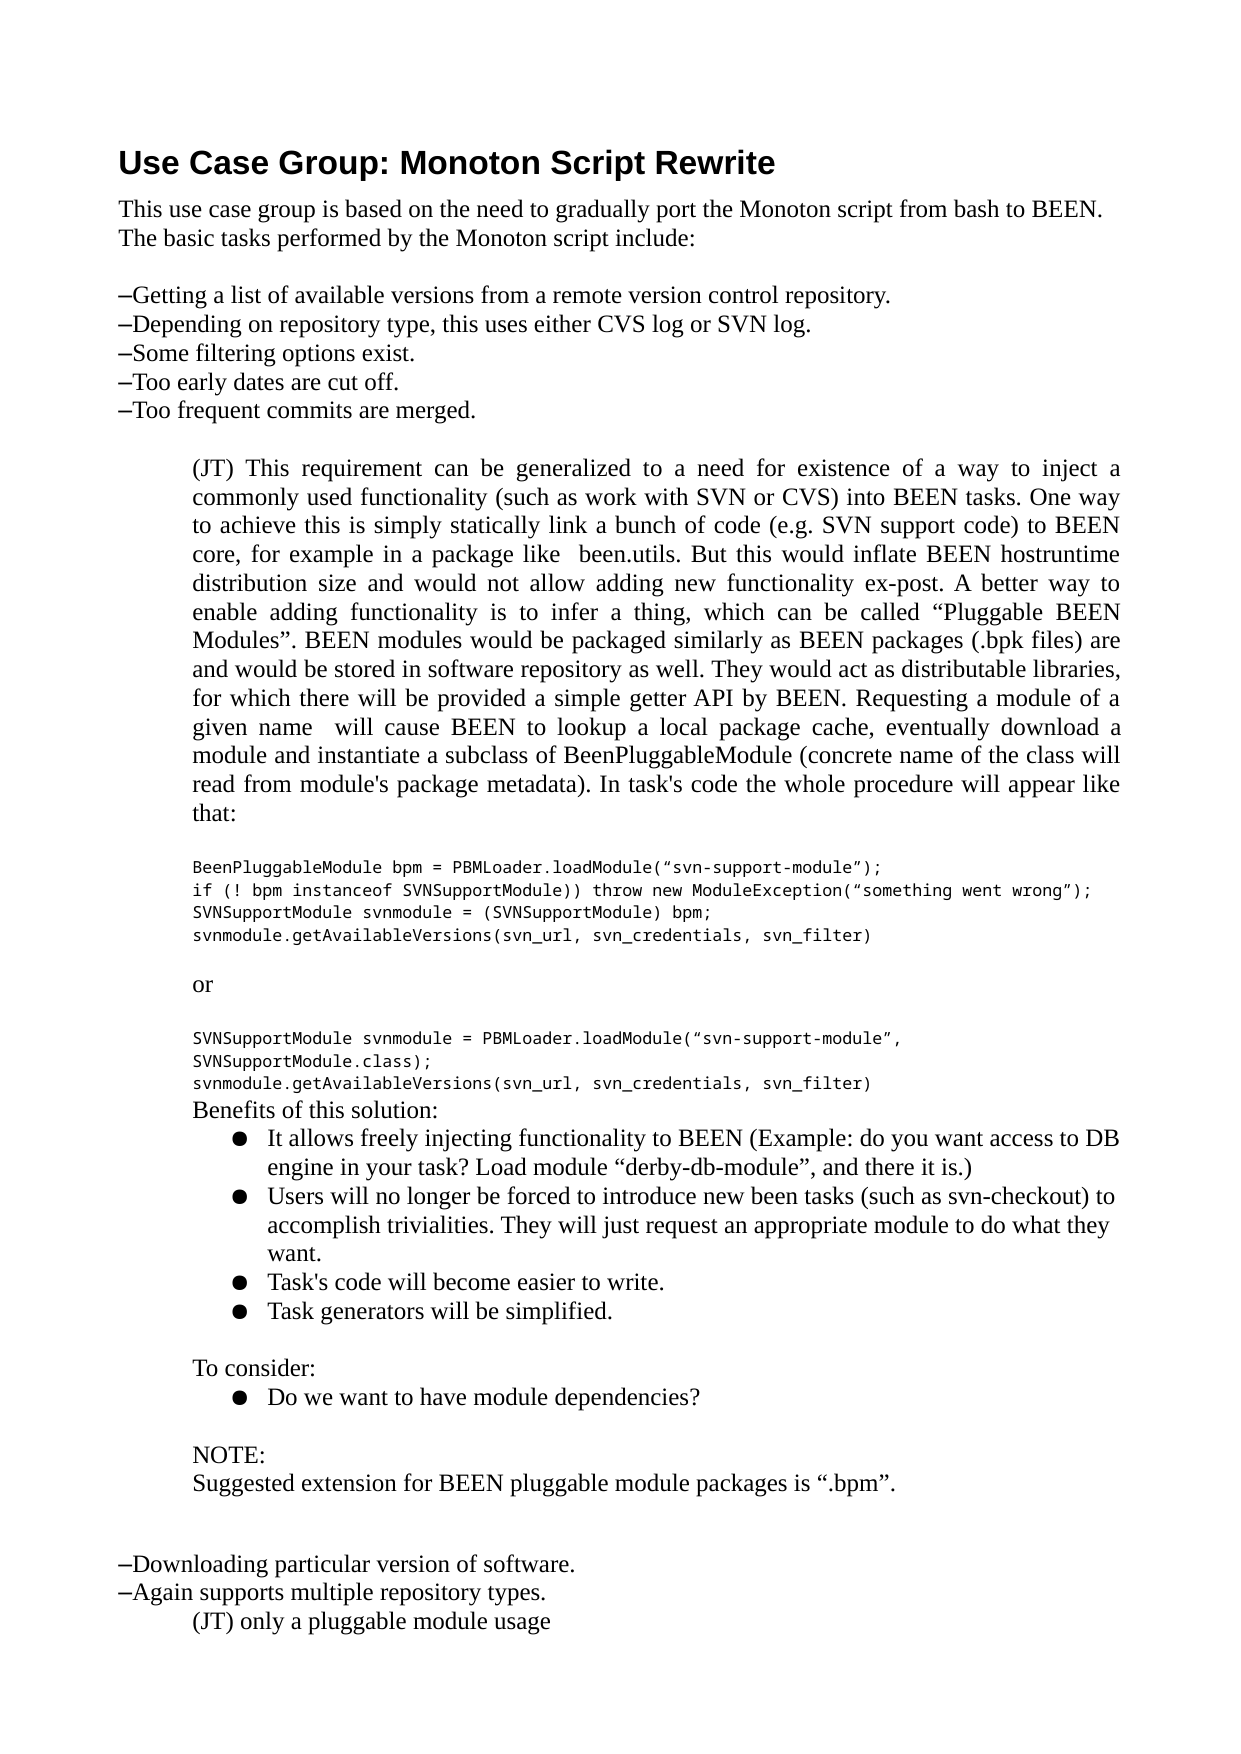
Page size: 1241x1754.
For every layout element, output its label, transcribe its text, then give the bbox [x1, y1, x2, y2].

text To consider: [192, 1353, 1122, 1382]
list Depending on repository type, this uses either CVS log or SVN log. [118, 309, 1122, 338]
list Too frequent commits are merged. [118, 396, 1122, 424]
list Downloading particular version of software. [118, 1549, 1122, 1577]
text BeenPluggableModule bpm = PBMLoader.loadModule(“svn-support-module”); [192, 856, 1122, 878]
text NOTE: [192, 1440, 1122, 1468]
text This use case group is based on the need to gradually port the Monoton script from bash to BEEN. The basic tasks performed by the Monoton script include: [118, 194, 1122, 252]
list Task generators will be simplified. [229, 1296, 1122, 1325]
list Task's code will become easier to write. [229, 1267, 1122, 1296]
list Getting a list of available versions from a remote version control repository. [118, 281, 1122, 309]
list It allows freely injecting functionality to BEEN (Example: do you want access to DB engine in your task? Load module “derby-db-module”, and there it is.) [229, 1123, 1122, 1181]
text Benefits of this solution: [192, 1095, 1122, 1123]
text svnmodule.getAvailableVersions(svn_url, svn_credentials, svn_filter) [192, 1072, 1122, 1095]
list Too early dates are cut off. [118, 367, 1122, 396]
text or [192, 969, 1122, 998]
list Users will no longer be forced to introduce new been tasks (such as svn-checkout) to accomplish trivialities. They will just request an appropriate module to do what they want. [229, 1181, 1122, 1267]
list Do we want to have module dependencies? [229, 1382, 1122, 1411]
text (JT) This requirement can be generalized to a need for existence of a way to inject a commonly used functionality (such as work with SVN or CVS) into BEEN tasks. One way to achieve this is simply statically link a bunch of code (e.g. SVN support code) to BEEN core, for example in a package like been.utils. But this would inflate BEEN hostruntime distribution size and would not allow adding new functionality ex-post. A better way to enable adding functionality is to infer a thing, which can be called “Pluggable BEEN Modules”. BEEN modules would be packaged similarly as BEEN packages (.bpk files) are and would be stored in software repository as well. They would act as distributable libraries, for which there will be provided a simple getter API by BEEN. Requesting a module of a given name will cause BEEN to lookup a local package cache, eventually download a module and instantiate a subclass of BeenPluggableModule (concrete name of the class will read from module's package metadata). In task's code the whole procedure will appear like that: [192, 453, 1122, 827]
text svnmodule.getAvailableVersions(svn_url, svn_credentials, svn_filter) [192, 924, 1122, 946]
list (JT) only a pluggable module usage [192, 1606, 1122, 1635]
text Suggested extension for BEEN pluggable module packages is “.bpm”. [192, 1468, 1122, 1497]
subtitle Use Case Group: Monoton Script Rewrite [118, 143, 1122, 182]
text SVNSupportModule svnmodule = (SVNSupportModule) bpm; [192, 901, 1122, 924]
list Some filtering options exist. [118, 338, 1122, 367]
text if (! bpm instanceof SVNSupportModule)) throw new ModuleException(“something went wrong”); [192, 878, 1122, 901]
text SVNSupportModule svnmodule = PBMLoader.loadModule(“svn-support-module”, SVNSupportModule.class); [192, 1027, 1122, 1072]
list Again supports multiple repository types. [118, 1577, 1122, 1606]
